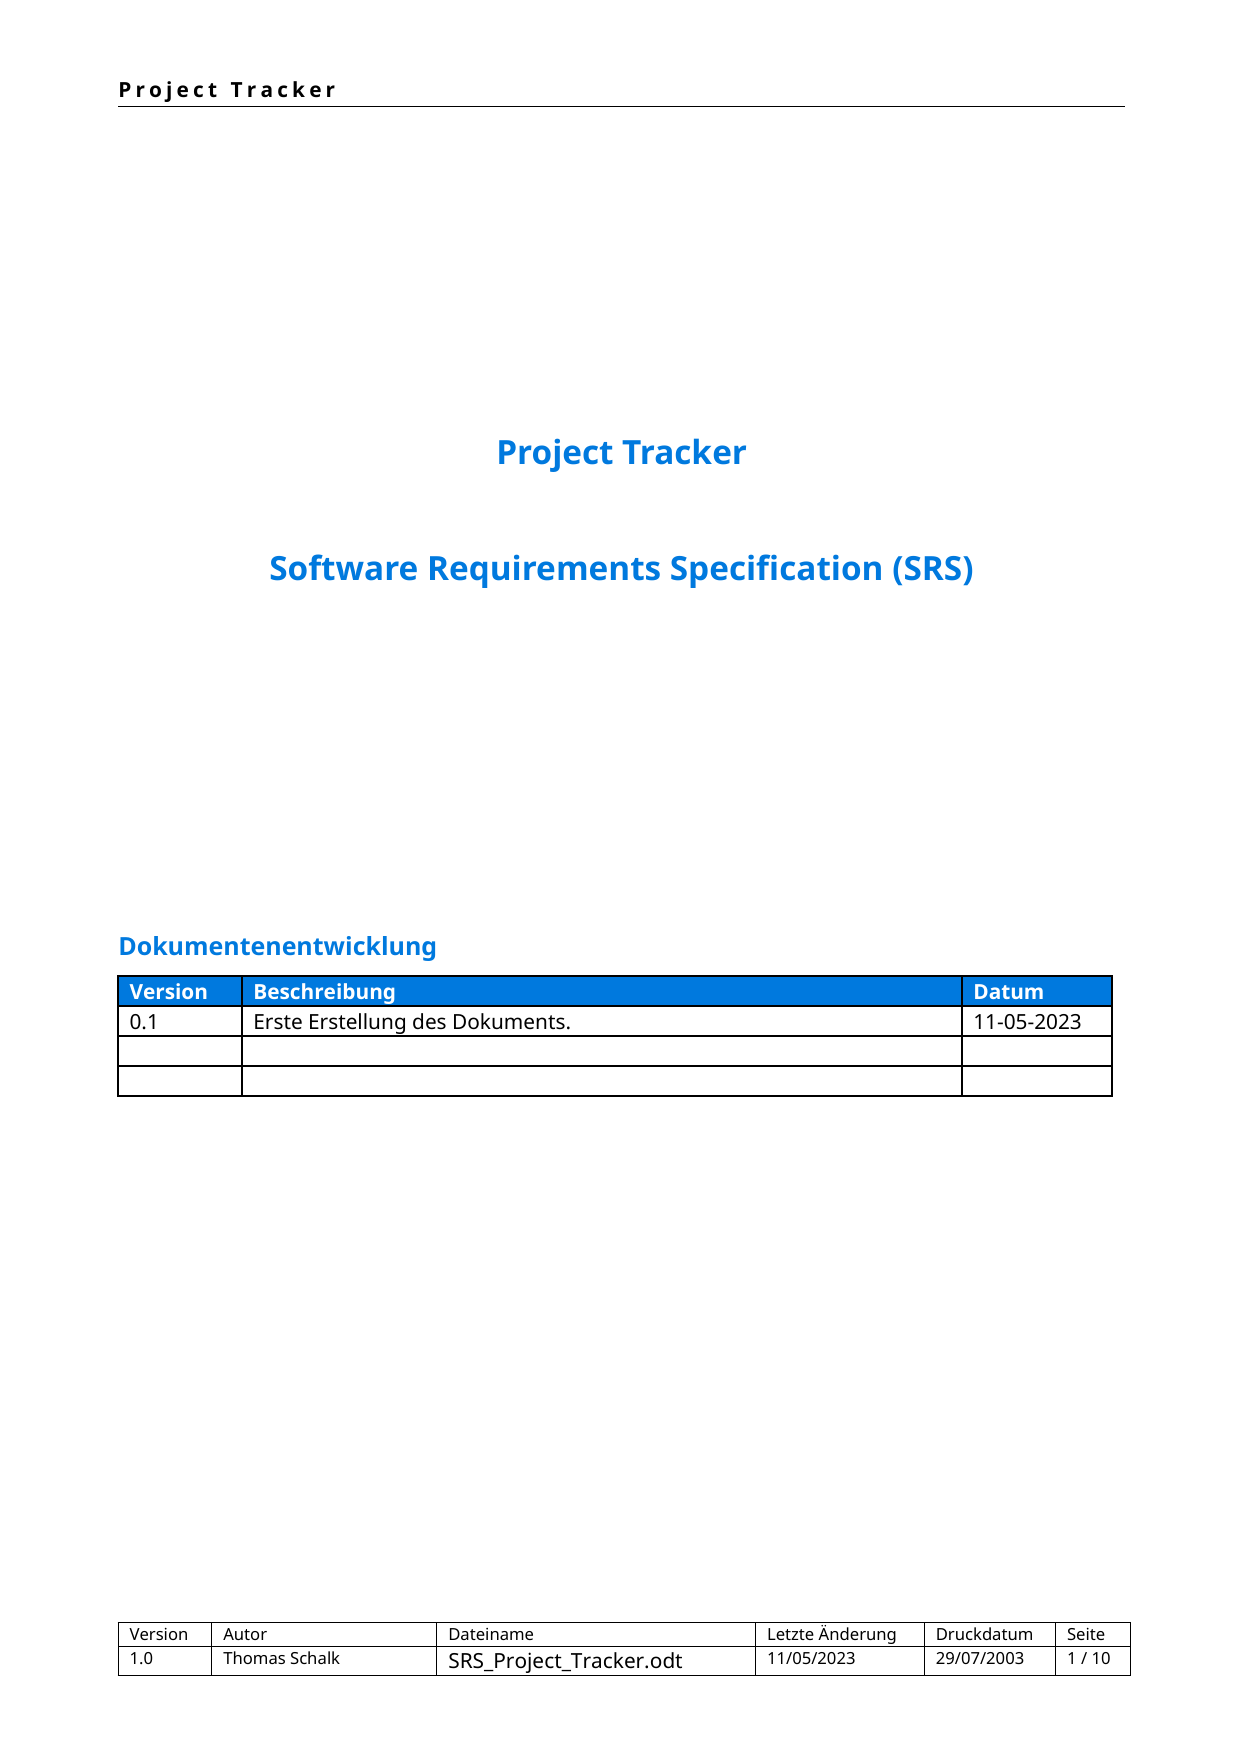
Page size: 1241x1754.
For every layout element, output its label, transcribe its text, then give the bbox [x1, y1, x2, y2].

table_cell 11-05-2023 [963, 1007, 1111, 1035]
subtitle Dokumentenentwicklung [118, 929, 1125, 963]
table_header Datum [963, 977, 1111, 1005]
table_cell 0.1 [119, 1007, 241, 1035]
subtitle Software Requirements Specification (SRS) [130, 544, 1113, 590]
table_header Version [119, 977, 241, 1005]
table_cell [243, 1037, 961, 1065]
table_cell [963, 1067, 1111, 1095]
table_cell Erste Erstellung des Dokuments. [243, 1007, 961, 1035]
table_cell [243, 1067, 961, 1095]
table_cell [119, 1067, 241, 1095]
table_cell [963, 1037, 1111, 1065]
table_cell [119, 1037, 241, 1065]
subtitle Project Tracker [130, 429, 1113, 474]
table_header Beschreibung [243, 977, 961, 1005]
